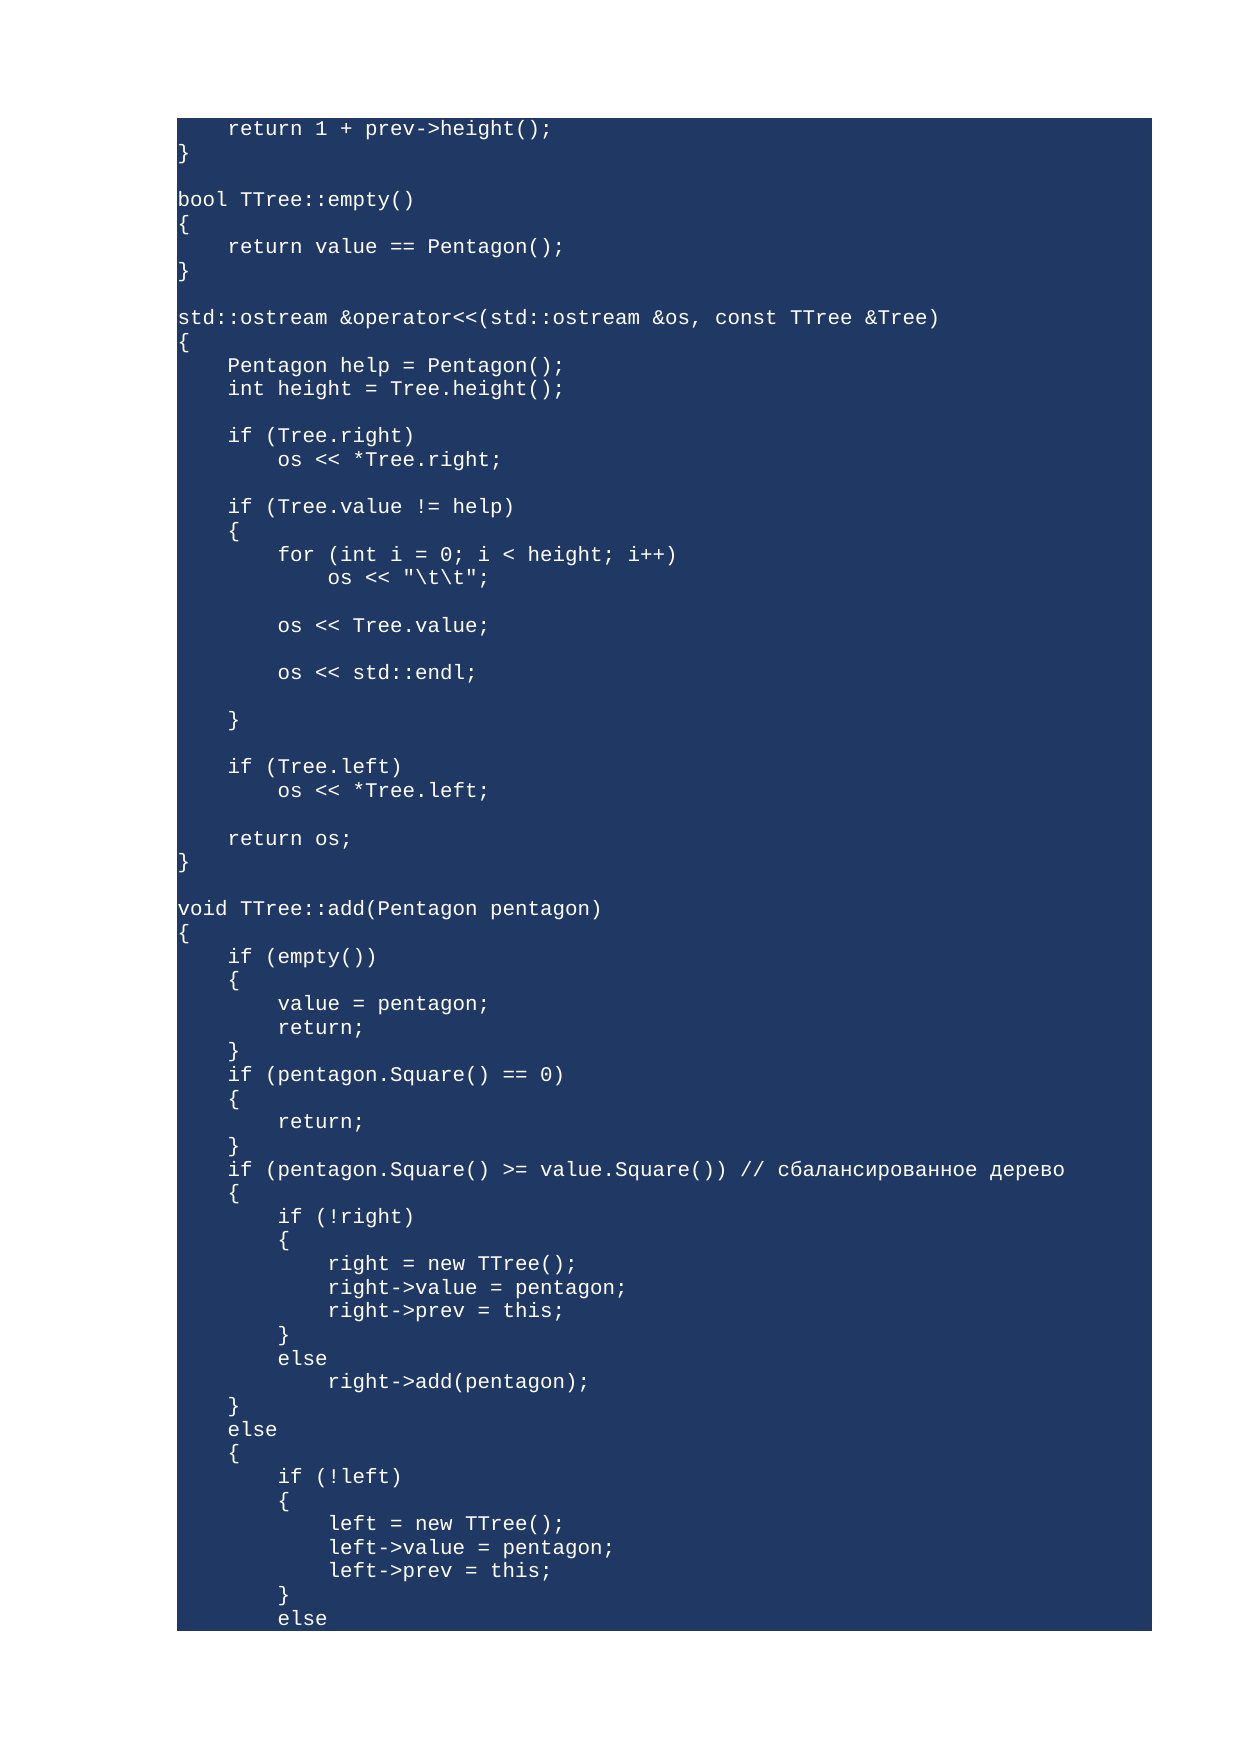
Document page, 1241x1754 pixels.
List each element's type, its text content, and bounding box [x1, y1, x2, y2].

text return 1 + prev->height(); [177, 118, 1152, 142]
text left = new TTree(); [177, 1513, 1152, 1537]
text Pentagon help = Pentagon(); [177, 354, 1152, 378]
text int height = Tree.height(); [177, 378, 1152, 402]
text void TTree::add(Pentagon pentagon) [177, 898, 1152, 922]
text { [177, 1442, 1152, 1466]
text os << std::endl; [177, 662, 1152, 686]
text return; [177, 1111, 1152, 1135]
text { [177, 1229, 1152, 1253]
text right->add(pentagon); [177, 1371, 1152, 1395]
text { [177, 922, 1152, 946]
text if (pentagon.Square() == 0) [177, 1064, 1152, 1088]
text } [177, 1040, 1152, 1064]
text { [177, 969, 1152, 993]
text if (Tree.left) [177, 757, 1152, 780]
text for (int i = 0; i < height; i++) [177, 544, 1152, 567]
text } [177, 1584, 1152, 1608]
text } [177, 1395, 1152, 1419]
text return os; [177, 827, 1152, 851]
text } [177, 1324, 1152, 1348]
text if (pentagon.Square() >= value.Square()) // сбалансированное дерево [177, 1158, 1152, 1182]
text } [177, 709, 1152, 733]
text os << *Tree.left; [177, 780, 1152, 804]
text std::ostream &operator<<(std::ostream &os, const TTree &Tree) [177, 307, 1152, 331]
text if (empty()) [177, 946, 1152, 969]
text left->value = pentagon; [177, 1537, 1152, 1561]
text } [177, 1135, 1152, 1158]
text else [177, 1608, 1152, 1631]
text os << "\t\t"; [177, 567, 1152, 591]
text } [177, 260, 1152, 284]
text if (!right) [177, 1206, 1152, 1229]
text { [177, 213, 1152, 236]
text if (Tree.right) [177, 426, 1152, 449]
text right = new TTree(); [177, 1253, 1152, 1277]
text right->prev = this; [177, 1300, 1152, 1324]
text if (!left) [177, 1466, 1152, 1489]
text return; [177, 1017, 1152, 1040]
text return value == Pentagon(); [177, 236, 1152, 260]
text { [177, 331, 1152, 354]
text { [177, 520, 1152, 544]
text value = pentagon; [177, 993, 1152, 1017]
text os << *Tree.right; [177, 449, 1152, 473]
text right->value = pentagon; [177, 1277, 1152, 1300]
text { [177, 1088, 1152, 1111]
text { [177, 1182, 1152, 1206]
text os << Tree.value; [177, 615, 1152, 638]
text } [177, 851, 1152, 875]
text bool TTree::empty() [177, 189, 1152, 213]
text left->prev = this; [177, 1561, 1152, 1584]
text { [177, 1489, 1152, 1513]
text if (Tree.value != help) [177, 496, 1152, 520]
text else [177, 1419, 1152, 1442]
text else [177, 1348, 1152, 1371]
text } [177, 142, 1152, 165]
